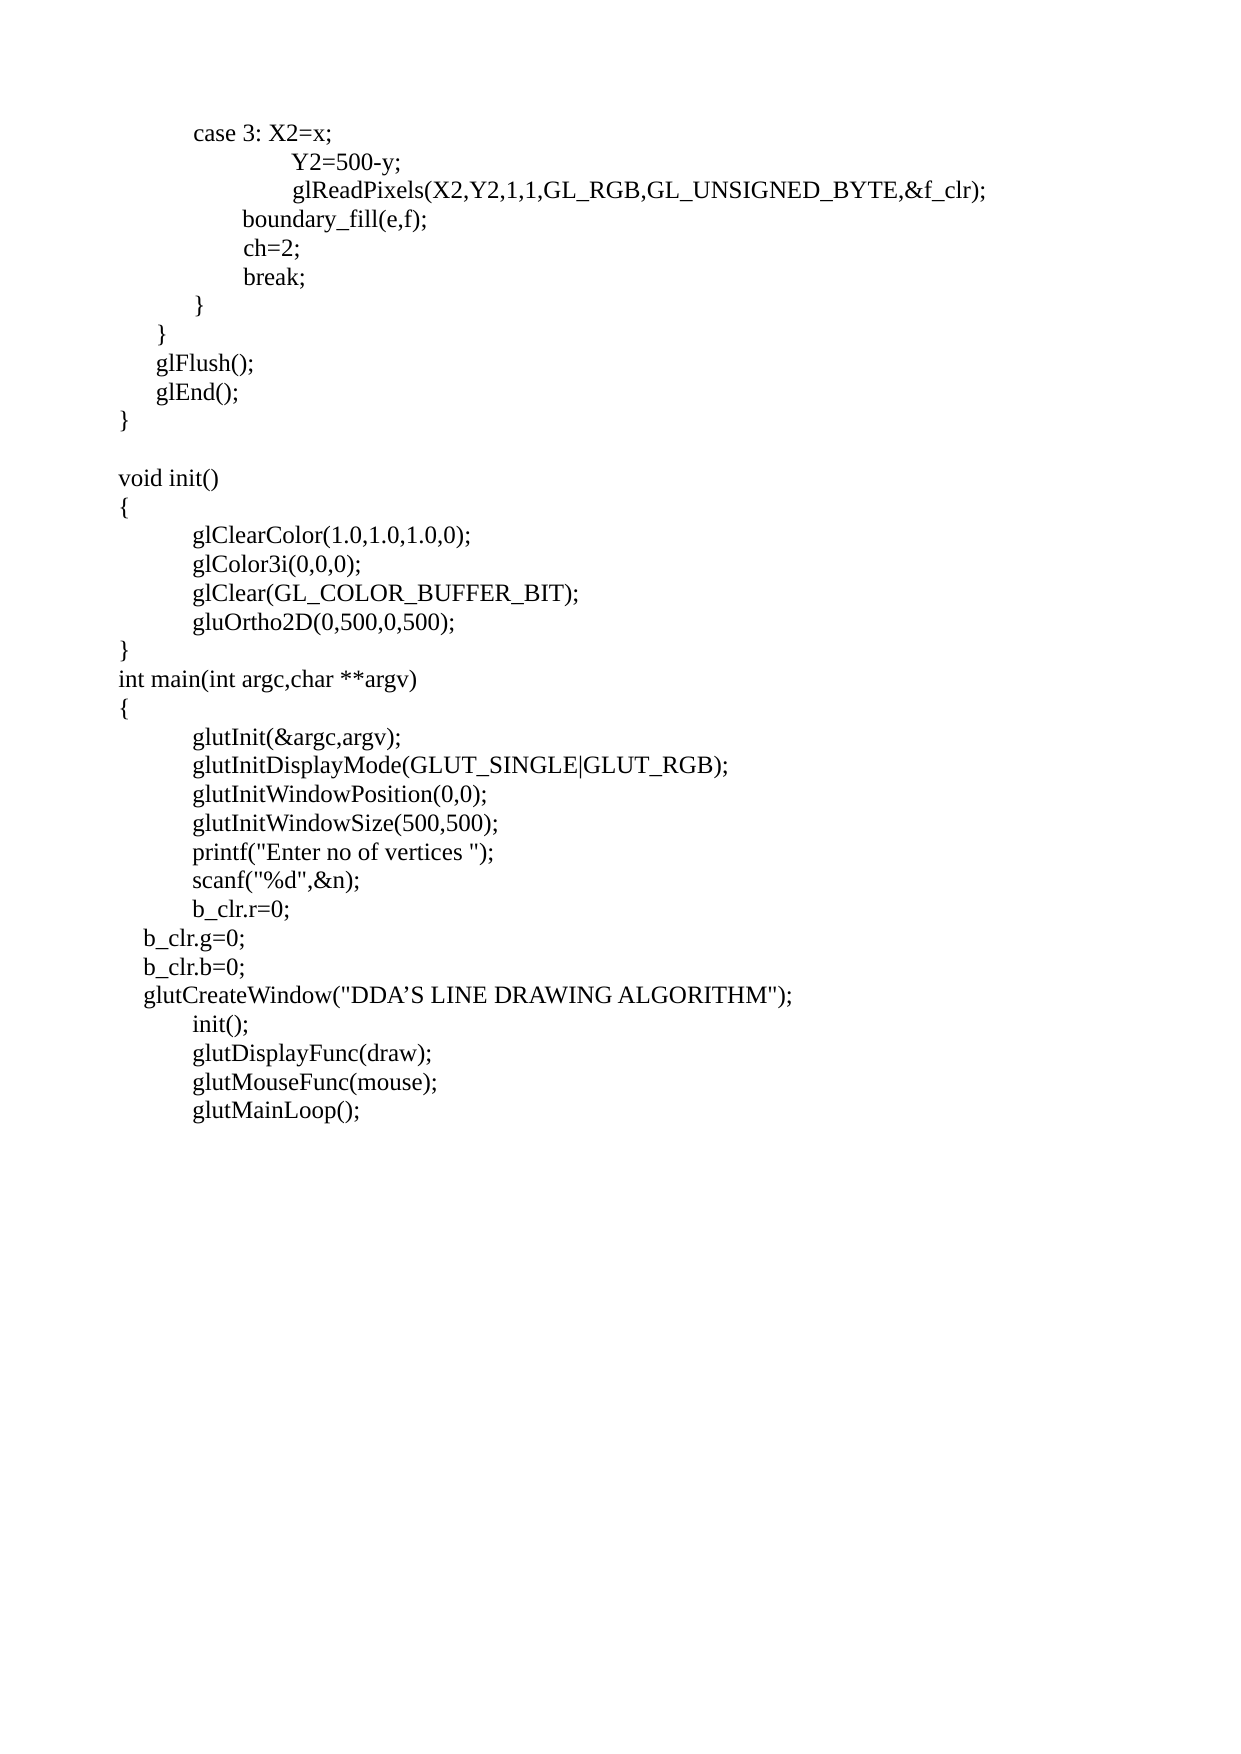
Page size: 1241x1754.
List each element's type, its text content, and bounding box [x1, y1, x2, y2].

text boundary_fill(e,f); [118, 204, 1122, 233]
text glClearColor(1.0,1.0,1.0,0); [118, 521, 1122, 549]
text } [118, 636, 1122, 664]
text Y2=500-y; [118, 147, 1122, 176]
text printf("Enter no of vertices "); [118, 837, 1122, 866]
text b_clr.b=0; [118, 952, 1122, 981]
text glutMainLoop(); [118, 1096, 1122, 1124]
text glFlush(); [118, 348, 1122, 377]
text init(); [118, 1009, 1122, 1038]
text int main(int argc,char **argv) [118, 664, 1122, 693]
text glColor3i(0,0,0); [118, 549, 1122, 578]
text b_clr.r=0; [118, 894, 1122, 923]
text gluOrtho2D(0,500,0,500); [118, 607, 1122, 636]
text b_clr.g=0; [118, 923, 1122, 952]
text glutDisplayFunc(draw); [118, 1038, 1122, 1067]
text glutCreateWindow("DDA’S LINE DRAWING ALGORITHM"); [118, 981, 1122, 1009]
text glutInitDisplayMode(GLUT_SINGLE|GLUT_RGB); [118, 751, 1122, 779]
text glutInitWindowPosition(0,0); [118, 779, 1122, 808]
text { [118, 693, 1122, 722]
text void init() [118, 463, 1122, 492]
text } [118, 319, 1122, 348]
text glReadPixels(X2,Y2,1,1,GL_RGB,GL_UNSIGNED_BYTE,&f_clr); [118, 176, 1122, 204]
text glClear(GL_COLOR_BUFFER_BIT); [118, 578, 1122, 607]
text } [118, 406, 1122, 434]
text ch=2; [118, 233, 1122, 262]
text glutInit(&argc,argv); [118, 722, 1122, 751]
text glEnd(); [118, 377, 1122, 406]
text glutMouseFunc(mouse); [118, 1067, 1122, 1096]
text scanf("%d",&n); [118, 866, 1122, 894]
text case 3: X2=x; [118, 118, 1122, 147]
text glutInitWindowSize(500,500); [118, 808, 1122, 837]
text } [118, 291, 1122, 319]
text { [118, 492, 1122, 521]
text break; [118, 262, 1122, 291]
